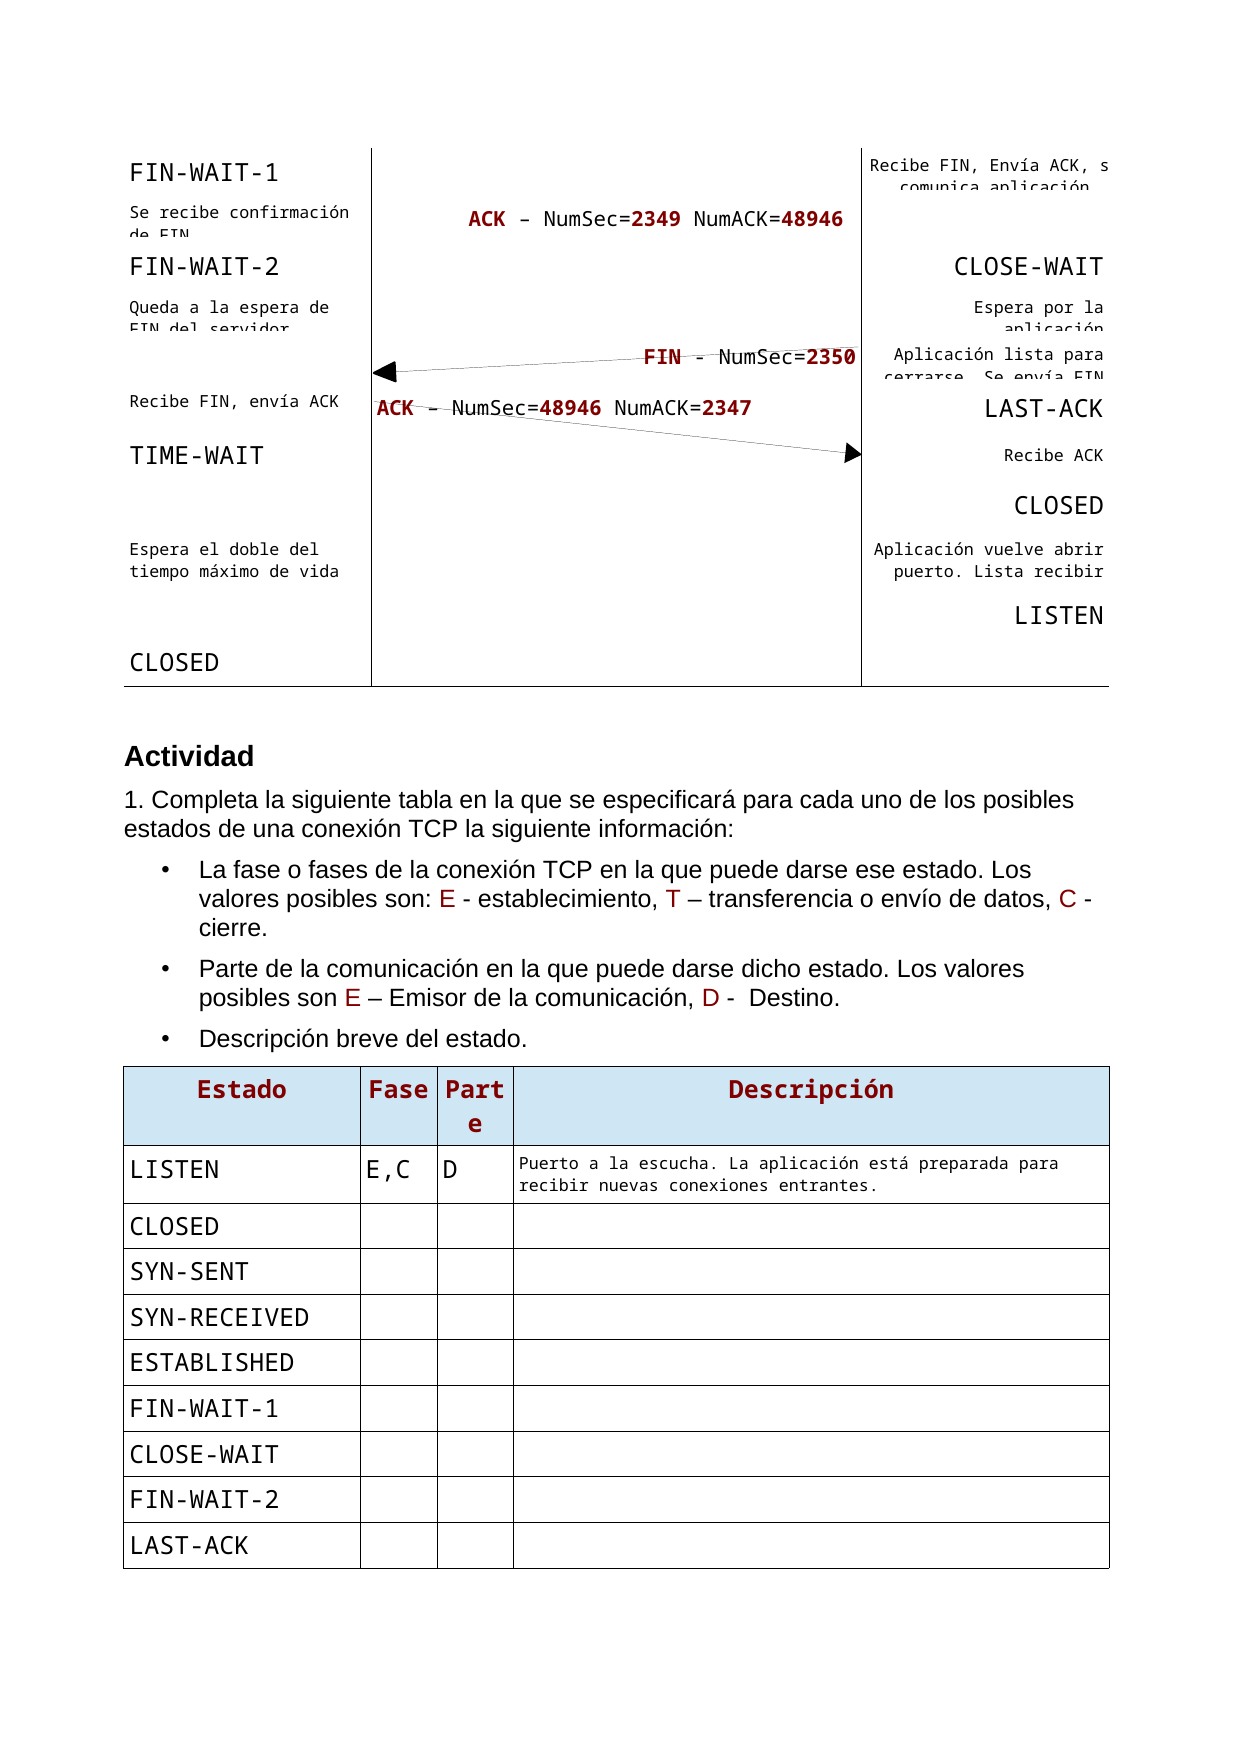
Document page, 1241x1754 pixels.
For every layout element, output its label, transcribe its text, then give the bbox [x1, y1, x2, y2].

table_cell Espera por la aplicación [862, 290, 1109, 337]
table_cell [361, 1477, 437, 1522]
table_cell [372, 532, 861, 591]
table_cell LISTEN [124, 1146, 360, 1202]
table_cell Recibe FIN, envía ACK [124, 384, 371, 431]
table_cell [361, 1249, 437, 1294]
table_cell [438, 1249, 513, 1294]
table_cell [361, 1386, 437, 1431]
table_cell Recibe ACK [862, 431, 1109, 479]
table_cell [361, 1523, 437, 1567]
table_cell [514, 1477, 1109, 1522]
table_cell CLOSE-WAIT [124, 1432, 360, 1476]
table_cell [361, 1295, 437, 1339]
table_cell D [438, 1146, 513, 1202]
table_cell Aplicación vuelve abrir puerto. Lista recibir conexiones [862, 532, 1109, 591]
table_cell [514, 1432, 1109, 1476]
table_cell [514, 1386, 1109, 1431]
table_cell CLOSED [862, 479, 1109, 532]
table_cell TIME-WAIT [124, 431, 371, 479]
table_cell [372, 479, 861, 532]
table_cell [862, 195, 1109, 242]
table_header Estado [124, 1067, 360, 1145]
table_cell [438, 1432, 513, 1476]
table_cell Aplicación lista para cerrarse. Se envía FIN [862, 337, 1109, 384]
table_cell Se recibe confirmación de FIN [124, 195, 371, 242]
table_cell FIN - NumSec=2350 [372, 337, 861, 384]
table_cell SYN-RECEIVED [124, 1295, 360, 1339]
table_cell [438, 1340, 513, 1385]
table_cell FIN-WAIT-1 [124, 148, 371, 195]
table_cell [438, 1204, 513, 1248]
table_cell FIN-WAIT-1 [124, 1386, 360, 1431]
table_cell [438, 1477, 513, 1522]
table_cell Espera el doble del tiempo máximo de vida de segmento [124, 532, 371, 591]
table_cell ACK – NumSec=2349 NumACK=48946 [372, 195, 861, 242]
table_cell [514, 1204, 1109, 1248]
table_cell [862, 638, 1109, 686]
table_cell LAST-ACK [862, 384, 1109, 431]
table_cell Queda a la espera de FIN del servidor [124, 290, 371, 337]
table_cell [124, 479, 371, 532]
table_cell [372, 638, 861, 686]
list La fase o fases de la conexión TCP en la que puede darse ese estado. Los valores posibles son: E - establecimiento, T – transferencia o envío de datos, C - cierre. [161, 855, 1109, 942]
table_cell [656, 431, 861, 453]
table_cell [361, 1340, 437, 1385]
table_cell [514, 1295, 1109, 1339]
list Parte de la comunicación en la que puede darse dicho estado. Los valores posibles son E – Emisor de la comunicación, D - Destino. [161, 954, 1109, 1012]
table_cell [514, 1523, 1109, 1567]
table_cell [438, 1295, 513, 1339]
table_header Parte [438, 1067, 513, 1145]
table_cell CLOSED [124, 638, 371, 686]
table_cell ESTABLISHED [124, 1340, 360, 1385]
table_cell LAST-ACK [124, 1523, 360, 1567]
table_cell CLOSE-WAIT [862, 242, 1109, 289]
table_cell ACK – NumSec=48946 NumACK=2347 [372, 384, 861, 431]
table_cell [438, 1523, 513, 1567]
table_cell FIN-WAIT-2 [124, 242, 371, 289]
list Descripción breve del estado. [161, 1024, 1109, 1053]
table_cell [124, 591, 371, 638]
table_cell [124, 337, 371, 384]
table_cell [372, 431, 861, 479]
table_cell [372, 242, 861, 289]
subtitle Actividad [123, 739, 1109, 773]
table_cell [372, 591, 861, 638]
table_header Descripción [514, 1067, 1109, 1145]
table_cell Puerto a la escucha. La aplicación está preparada para recibir nuevas conexiones entrantes. [514, 1146, 1109, 1202]
table_cell FIN-WAIT-2 [124, 1477, 360, 1522]
table_cell [372, 148, 861, 195]
table_cell SYN-SENT [124, 1249, 360, 1294]
table_cell Recibe FIN, Envía ACK, se comunica aplicación cerrar [862, 148, 1109, 195]
table_cell [361, 1432, 437, 1476]
table_cell [514, 1340, 1109, 1385]
text 1. Completa la siguiente tabla en la que se especificará para cada uno de los posibles estados de una conexión TCP la siguiente información: [123, 785, 1109, 843]
table_cell [514, 1249, 1109, 1294]
table_header Fase [361, 1067, 437, 1145]
table_cell E,C [361, 1146, 437, 1202]
table_cell [372, 290, 861, 337]
table_cell [361, 1204, 437, 1248]
table_cell LISTEN [862, 591, 1109, 638]
table_cell CLOSED [124, 1204, 360, 1248]
table_cell [438, 1386, 513, 1431]
